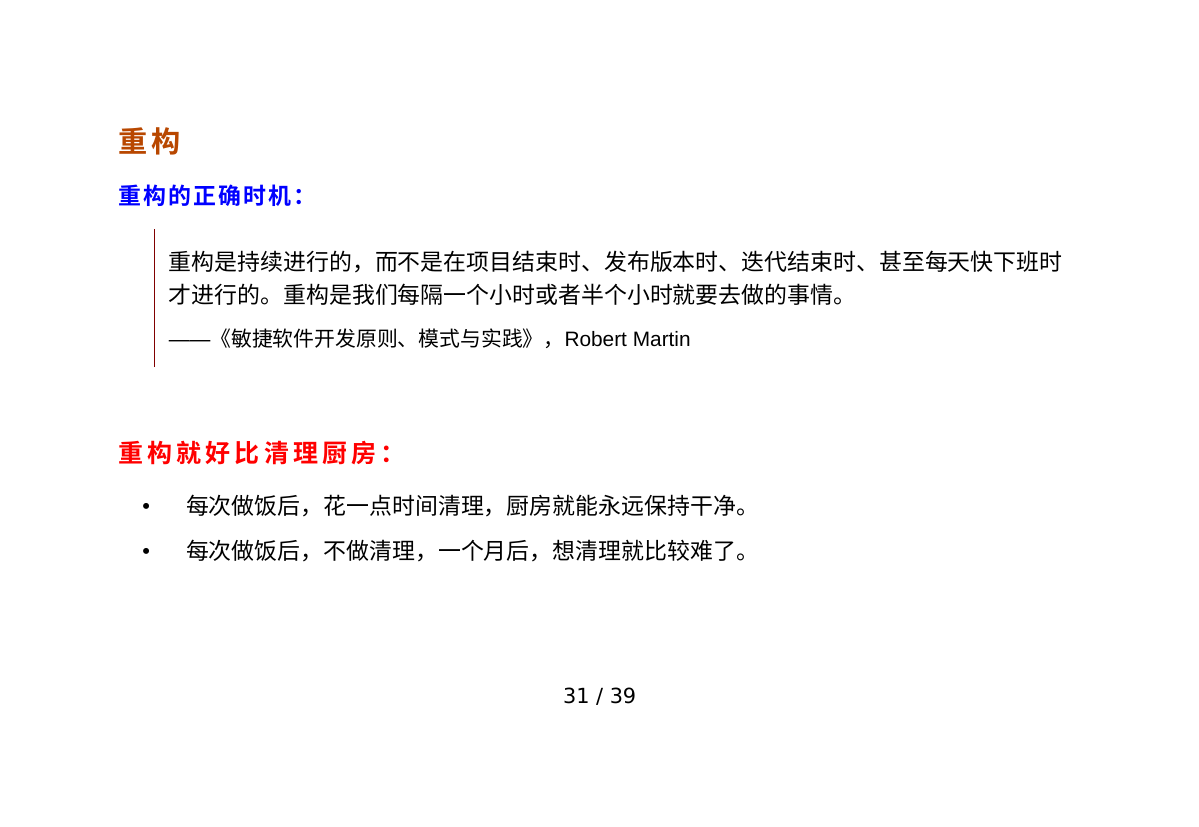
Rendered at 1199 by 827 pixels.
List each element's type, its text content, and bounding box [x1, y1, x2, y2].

text 重构就好比清理厨房： [118, 434, 1081, 470]
subtitle 每次做饭后，不做清理，一个月后，想清理就比较难了。 [142, 533, 1081, 566]
title 重构 [118, 118, 1081, 160]
text ——《敏捷软件开发原则、模式与实践》，Robert Martin [155, 307, 1081, 367]
text 重构的正确时机： [118, 178, 1081, 211]
subtitle 每次做饭后，花一点时间清理，厨房就能永远保持干净。 [142, 488, 1081, 521]
text 重构是持续进行的，而不是在项目结束时、发布版本时、迭代结束时、甚至每天快下班时才进行的。重构是我们每隔一个小时或者半个小时就要去做的事情。 [155, 229, 1081, 307]
